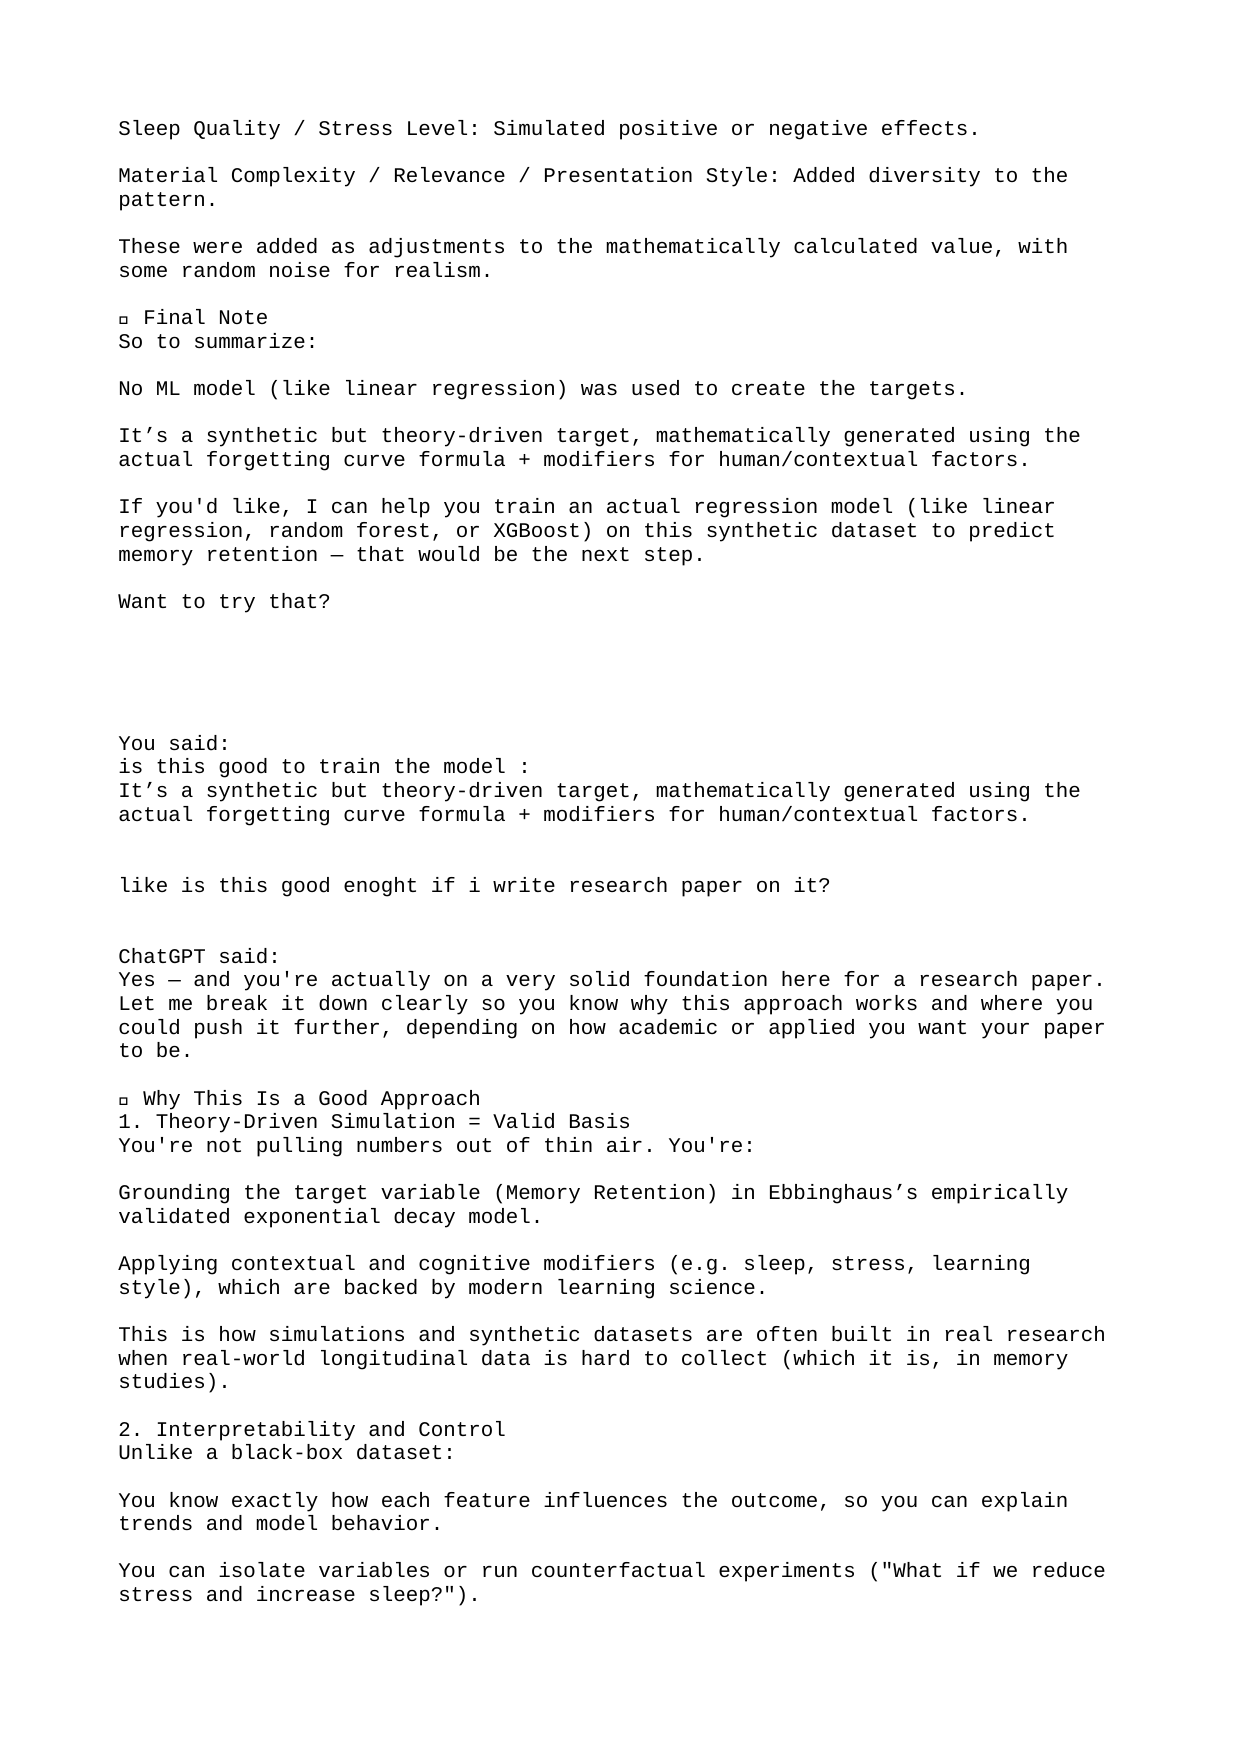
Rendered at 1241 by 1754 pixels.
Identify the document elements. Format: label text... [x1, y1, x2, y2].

text ✅ Why This Is a Good Approach [118, 1088, 1122, 1111]
text You can isolate variables or run counterfactual experiments ("What if we reduce stress and increase sleep?"). [118, 1561, 1122, 1608]
text Want to try that? [118, 591, 1122, 615]
text is this good to train the model : [118, 757, 1122, 780]
text Yes — and you're actually on a very solid foundation here for a research paper. Let me break it down clearly so you know why this approach works and where you could push it further, depending on how academic or applied you want your paper to be. [118, 969, 1122, 1064]
text This is how simulations and synthetic datasets are often built in real research when real-world longitudinal data is hard to collect (which it is, in memory studies). [118, 1324, 1122, 1395]
text You know exactly how each feature influences the outcome, so you can explain trends and model behavior. [118, 1489, 1122, 1537]
text like is this good enoght if i write research paper on it? [118, 875, 1122, 898]
text Sleep Quality / Stress Level: Simulated positive or negative effects. [118, 118, 1122, 142]
text You said: [118, 733, 1122, 757]
text No ML model (like linear regression) was used to create the targets. [118, 378, 1122, 402]
text 2. Interpretability and Control [118, 1419, 1122, 1442]
text These were added as adjustments to the mathematically calculated value, with some random noise for realism. [118, 236, 1122, 284]
text ChatGPT said: [118, 946, 1122, 969]
text Unlike a black-box dataset: [118, 1442, 1122, 1466]
text Applying contextual and cognitive modifiers (e.g. sleep, stress, learning style), which are backed by modern learning science. [118, 1253, 1122, 1300]
text Material Complexity / Relevance / Presentation Style: Added diversity to the pattern. [118, 165, 1122, 213]
text So to summarize: [118, 331, 1122, 354]
text You're not pulling numbers out of thin air. You're: [118, 1135, 1122, 1158]
text It’s a synthetic but theory-driven target, mathematically generated using the actual forgetting curve formula + modifiers for human/contextual factors. [118, 780, 1122, 827]
text Grounding the target variable (Memory Retention) in Ebbinghaus’s empirically validated exponential decay model. [118, 1182, 1122, 1229]
text If you'd like, I can help you train an actual regression model (like linear regression, random forest, or XGBoost) on this synthetic dataset to predict memory retention — that would be the next step. [118, 496, 1122, 567]
text ✅ Final Note [118, 307, 1122, 331]
text It’s a synthetic but theory-driven target, mathematically generated using the actual forgetting curve formula + modifiers for human/contextual factors. [118, 426, 1122, 473]
text 1. Theory-Driven Simulation = Valid Basis [118, 1111, 1122, 1135]
